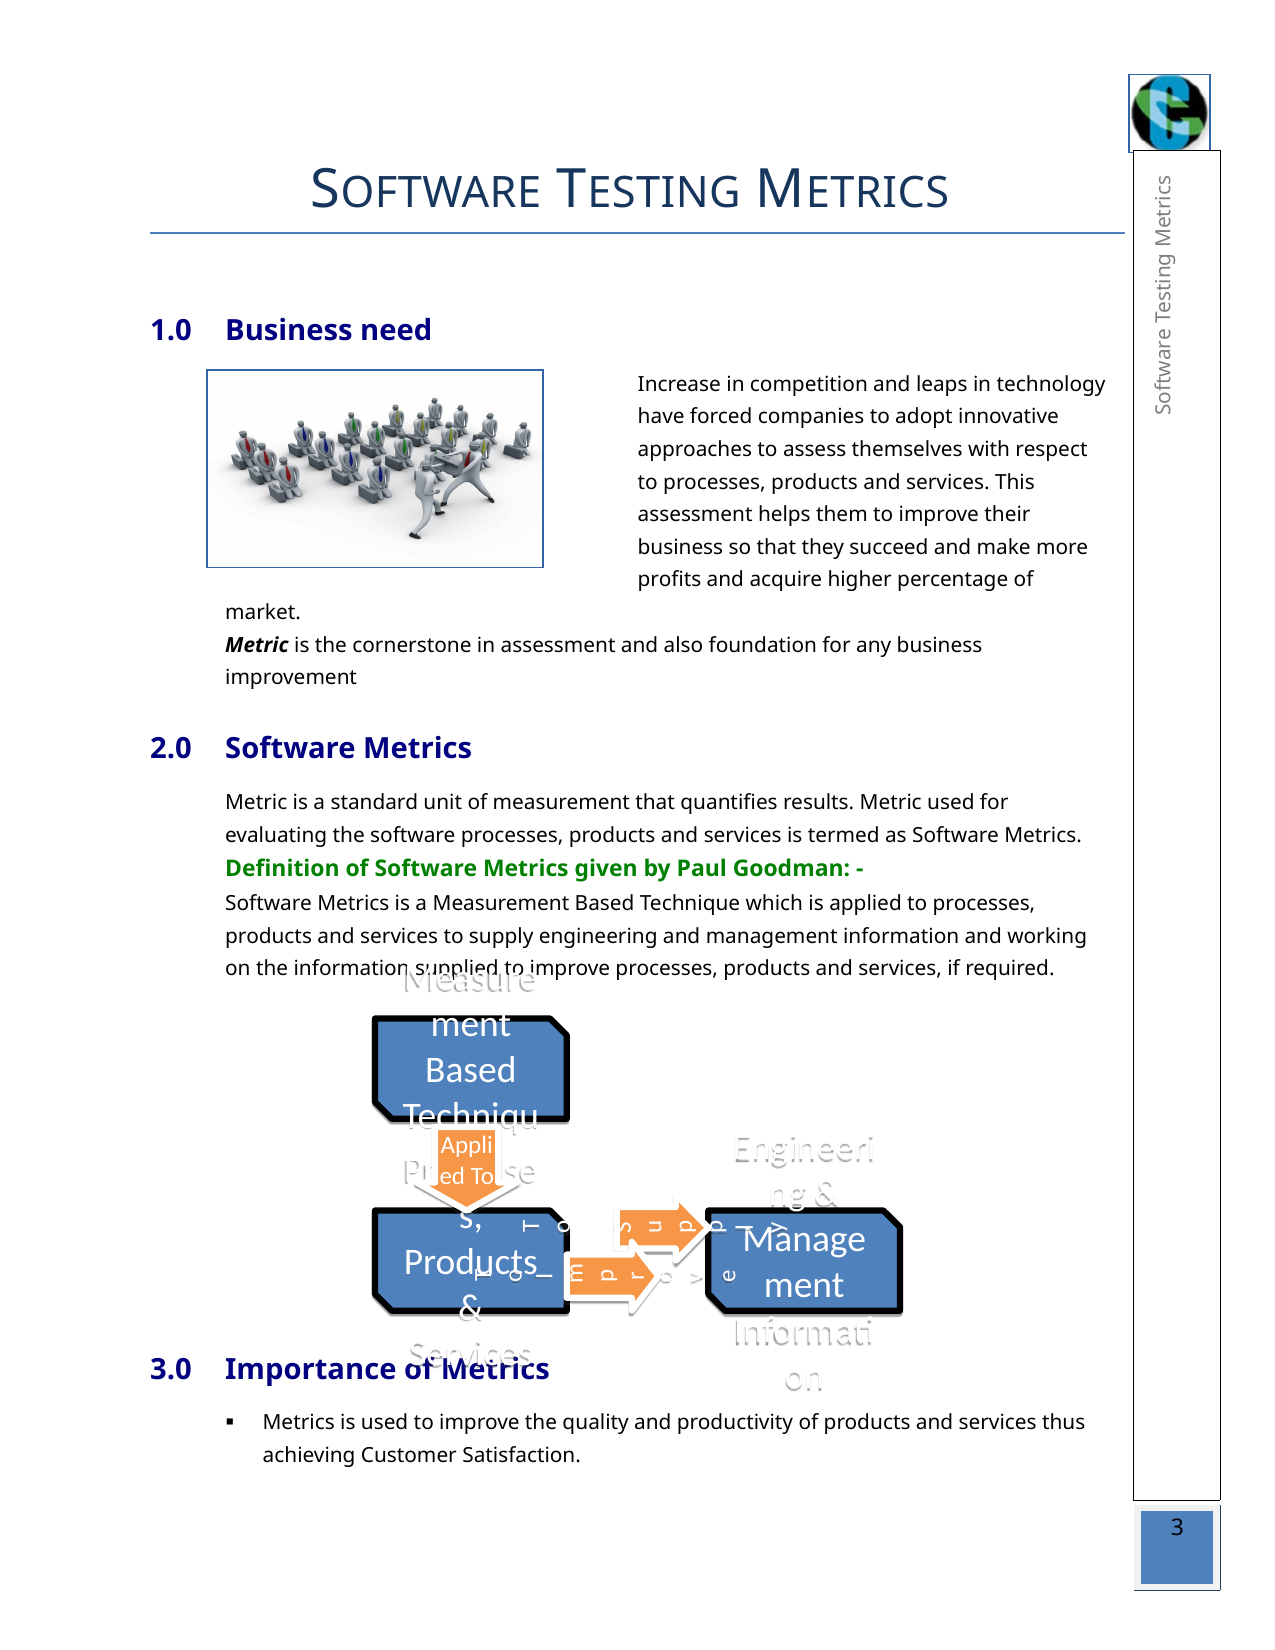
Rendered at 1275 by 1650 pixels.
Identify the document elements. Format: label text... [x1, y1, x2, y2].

text Metric is the cornerstone in assessment and also foundation for any business improvement [225, 630, 1113, 691]
text Software Metrics is a Measurement Based Technique which is applied to processes, products and services to supply engineering and management information and working on the information supplied to improve processes, products and services, if required. [225, 888, 1113, 982]
title Software Testing Metrics [150, 150, 1125, 232]
subtitle Software Metrics [150, 728, 1125, 767]
subtitle Definition of Software Metrics given by Paul Goodman: - [150, 852, 1113, 883]
picture [1130, 75, 1209, 152]
list Metrics is used to improve the quality and productivity of products and services thus achieving Customer Satisfaction. [225, 1407, 1125, 1468]
text Metric is a standard unit of measurement that quantifies results. Metric used for evaluating the software processes, products and services is termed as Software Metrics. [225, 787, 1113, 848]
text Increase in competition and leaps in technology have forced companies to adopt innovative approaches to assess themselves with respect to processes, products and services. This assessment helps them to improve their business so that they succeed and make more profits and acquire higher percentage of market. [225, 369, 1113, 626]
subtitle Business need [150, 309, 1125, 349]
subtitle Importance of Metrics [150, 1348, 1125, 1388]
picture [208, 371, 542, 567]
